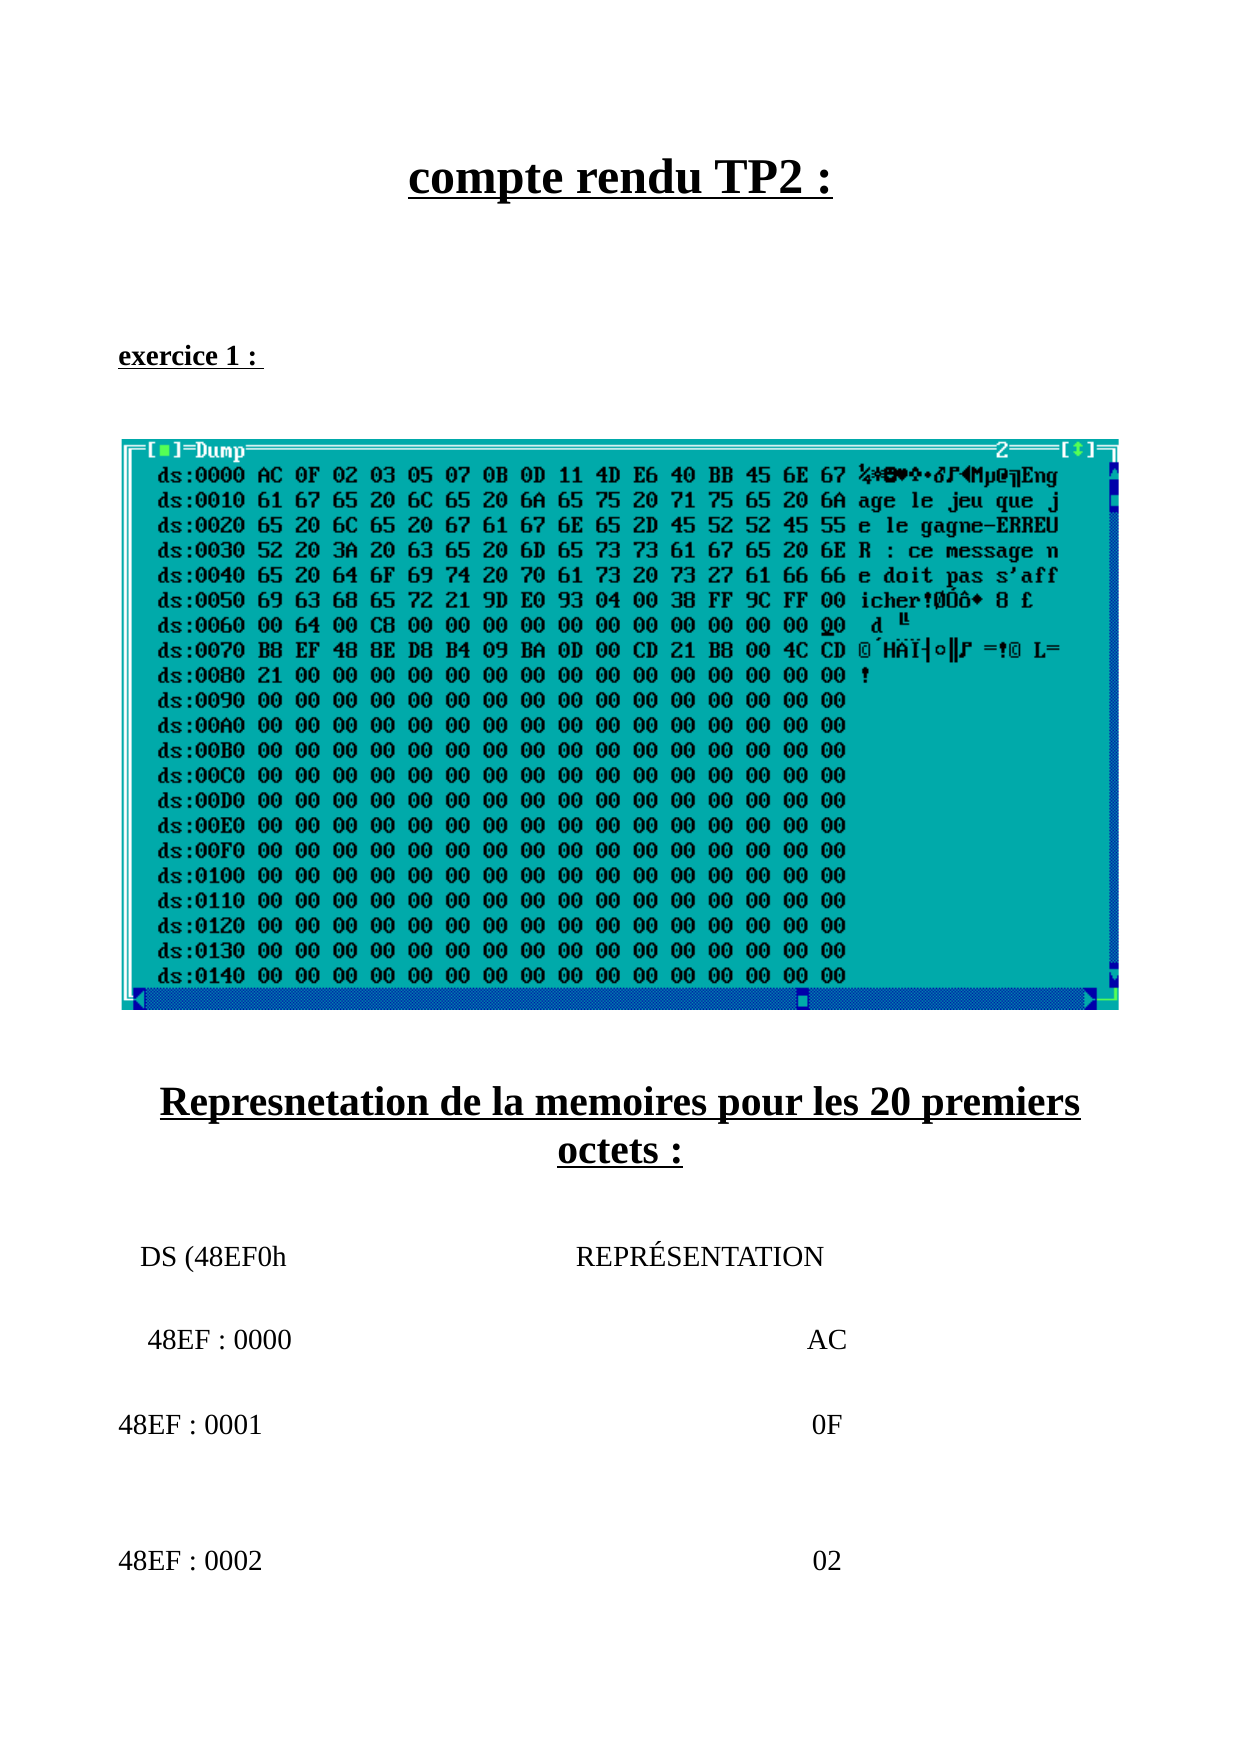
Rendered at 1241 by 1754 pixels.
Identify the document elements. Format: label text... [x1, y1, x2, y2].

picture [1112, 882, 1119, 895]
picture [1018, 1003, 1027, 1010]
picture [1115, 857, 1119, 873]
picture [605, 1006, 616, 1010]
picture [760, 992, 772, 1004]
picture [1112, 810, 1119, 823]
picture [774, 1003, 783, 1010]
picture [1029, 992, 1041, 1004]
picture [187, 1006, 198, 1010]
picture [966, 1006, 977, 1010]
picture [993, 1003, 1002, 1010]
picture [616, 992, 625, 1004]
picture [869, 1003, 880, 1010]
picture [580, 1003, 589, 1008]
picture [735, 992, 747, 1004]
picture [1112, 663, 1119, 676]
table_cell 02 [532, 1544, 1122, 1614]
picture [372, 992, 384, 1004]
picture [603, 989, 613, 993]
picture [322, 992, 334, 1004]
picture [250, 992, 262, 1004]
picture [516, 992, 528, 1004]
picture [566, 992, 578, 1004]
picture [444, 992, 456, 1004]
picture [625, 1006, 636, 1010]
picture [419, 992, 431, 1004]
table_cell 0F [532, 1408, 1122, 1543]
picture [747, 1006, 758, 1010]
table_cell 48EF : 0001 [118, 1408, 532, 1543]
picture [907, 992, 919, 1004]
picture [483, 1006, 494, 1010]
picture [638, 992, 650, 1004]
picture [309, 1003, 320, 1010]
picture [458, 1003, 467, 1010]
picture [847, 989, 857, 993]
picture [1115, 519, 1119, 532]
picture [239, 1003, 248, 1010]
picture [214, 1003, 223, 1010]
picture [713, 992, 725, 1004]
table_header REPRÉSENTATION [532, 1206, 1122, 1289]
picture [336, 1003, 345, 1010]
picture [200, 992, 212, 1004]
picture [264, 1006, 275, 1010]
picture [494, 992, 506, 1004]
picture [409, 989, 419, 993]
picture [178, 992, 187, 1004]
picture [528, 1003, 539, 1010]
picture [688, 992, 700, 1004]
picture [652, 1003, 661, 1008]
picture [506, 989, 516, 993]
picture [361, 1003, 372, 1010]
table_cell 48EF : 0000 [118, 1289, 532, 1407]
picture [628, 989, 638, 993]
picture [824, 1006, 835, 1010]
table_cell AC [532, 1289, 1122, 1407]
picture [932, 992, 944, 1004]
picture [153, 992, 165, 1004]
picture [1115, 735, 1119, 751]
picture [1115, 541, 1119, 557]
picture [857, 992, 869, 1004]
picture [979, 992, 991, 1004]
table_cell 48EF : 0002 [118, 1544, 532, 1614]
picture [469, 992, 481, 1004]
text Represnetation de la memoires pour les 20 premiers octets : [118, 439, 1122, 1172]
picture [275, 992, 287, 1004]
picture [1115, 760, 1119, 773]
picture [1112, 907, 1119, 920]
picture [1066, 989, 1076, 993]
picture [921, 1003, 932, 1010]
picture [1054, 992, 1063, 1004]
picture [785, 989, 822, 1010]
picture [1112, 785, 1119, 798]
picture [297, 992, 309, 1004]
picture [1043, 1006, 1054, 1010]
table_header DS (48EF0h [118, 1206, 532, 1289]
picture [1112, 932, 1119, 945]
picture [663, 992, 675, 1004]
picture [882, 992, 894, 1004]
picture [190, 989, 200, 993]
picture [1041, 989, 1051, 993]
picture [386, 1006, 397, 1010]
text exercice 1 : [118, 338, 1122, 372]
picture [1004, 992, 1016, 1004]
picture [347, 992, 359, 1004]
picture [1076, 992, 1083, 1004]
picture [896, 1003, 905, 1010]
picture [406, 1006, 417, 1010]
picture [433, 1003, 442, 1010]
picture [844, 1006, 855, 1010]
picture [725, 989, 735, 993]
picture [225, 992, 237, 1004]
picture [1112, 616, 1119, 629]
picture [822, 989, 832, 993]
picture [541, 992, 553, 1004]
picture [944, 989, 954, 993]
picture [1115, 835, 1119, 848]
picture [835, 992, 844, 1004]
picture [591, 992, 603, 1004]
picture [555, 1003, 564, 1010]
picture [954, 992, 966, 1004]
picture [677, 1003, 686, 1010]
picture [1112, 688, 1119, 701]
picture [1112, 713, 1119, 726]
text compte rendu TP2 : [118, 147, 1122, 204]
picture [1112, 566, 1119, 579]
picture [1112, 591, 1119, 604]
picture [121, 439, 1119, 1010]
picture [287, 989, 297, 993]
picture [384, 989, 394, 993]
picture [397, 992, 406, 1004]
picture [1115, 638, 1119, 654]
picture [702, 1003, 713, 1010]
picture [165, 989, 175, 993]
